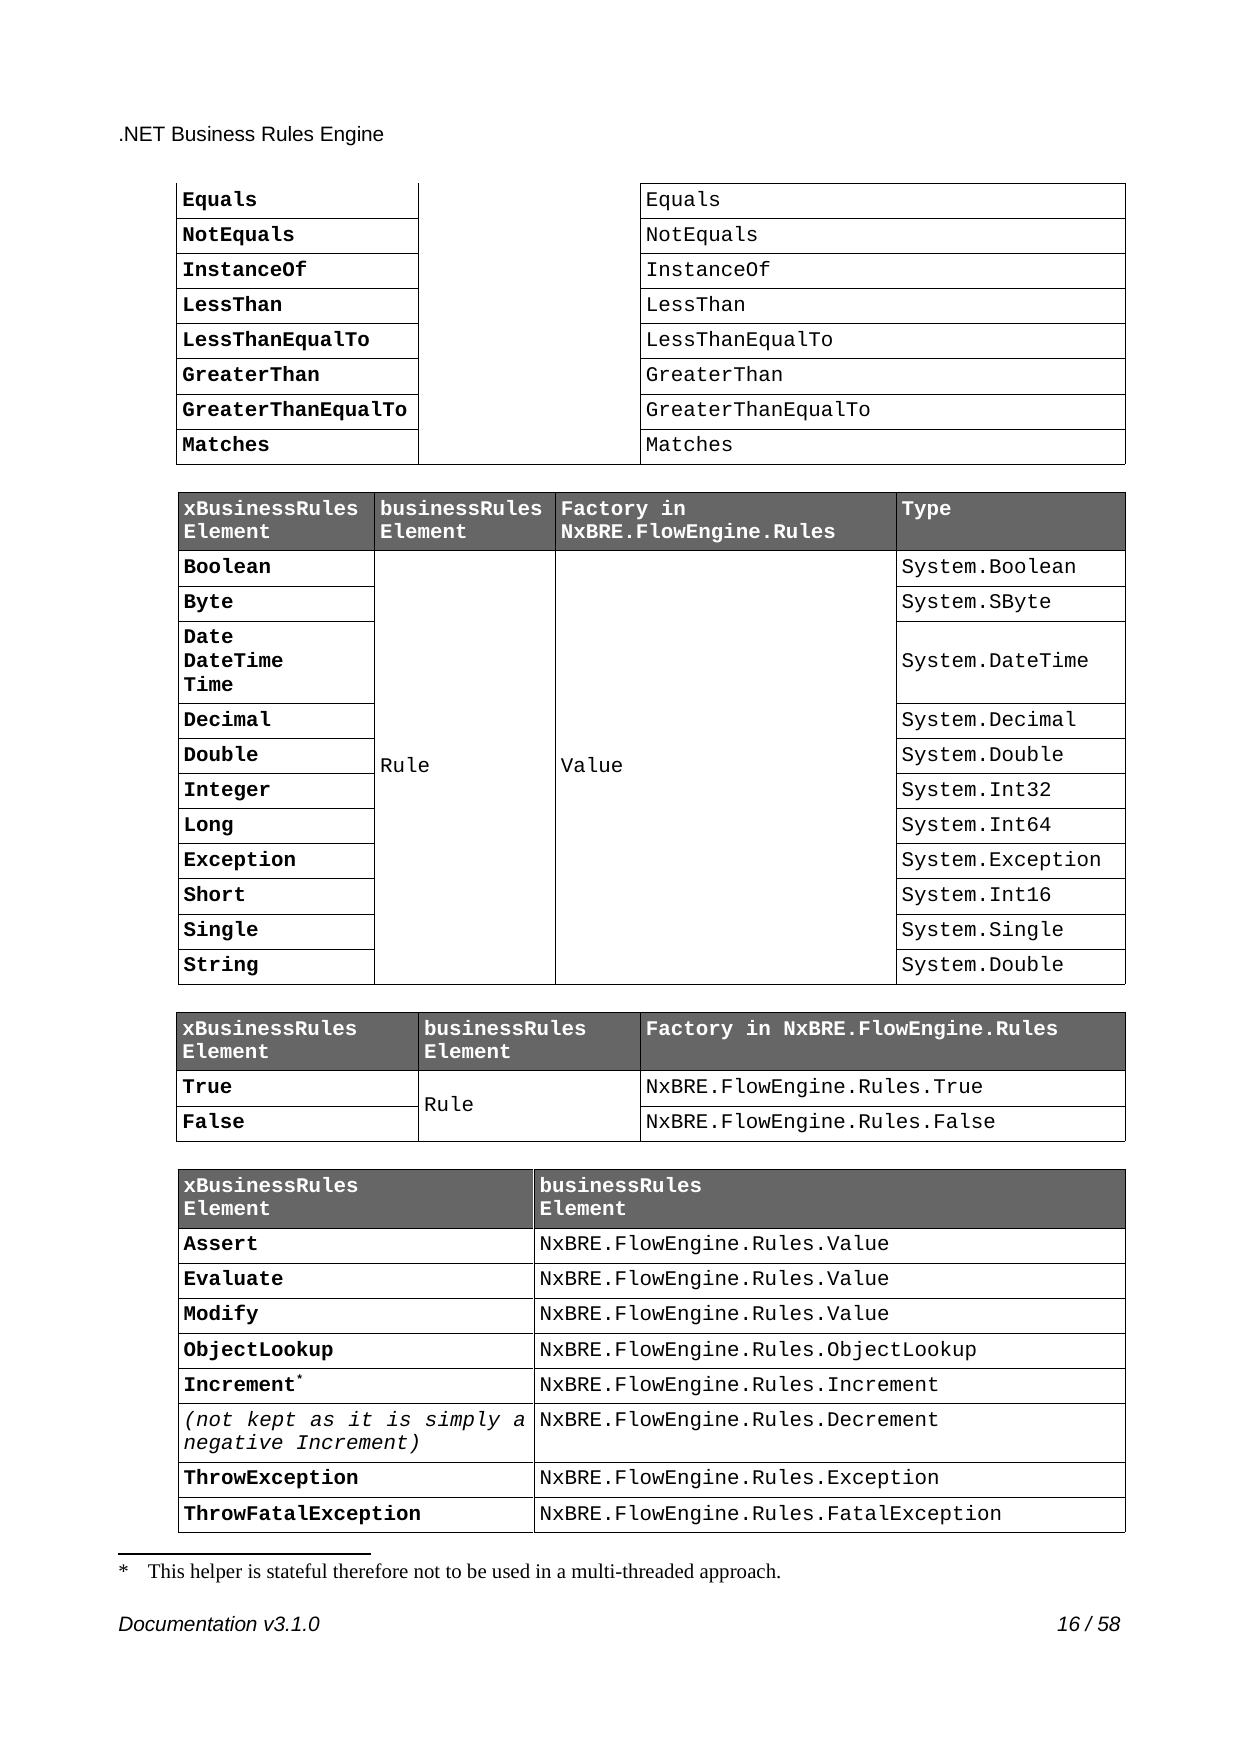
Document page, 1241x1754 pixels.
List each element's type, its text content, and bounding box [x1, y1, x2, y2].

table_cell Double [179, 739, 374, 773]
table_cell System.Int64 [897, 809, 1125, 843]
table_cell System.Exception [897, 844, 1125, 878]
table_header businessRules Element [419, 1013, 640, 1070]
table_cell Assert [179, 1229, 533, 1263]
table_cell System.Int16 [897, 879, 1125, 914]
table_cell Decimal [179, 704, 374, 738]
table_header NxBRE.FlowEngine.Rules.True [641, 1071, 1125, 1106]
table_cell NxBRE.FlowEngine.Rules.Value [535, 1229, 1125, 1263]
table_cell Short [179, 879, 374, 914]
table_header Boolean [179, 551, 374, 586]
table_cell NxBRE.FlowEngine.Rules.Value [535, 1264, 1125, 1298]
table_cell LessThanEqualTo [641, 324, 1125, 358]
table_cell Exception [179, 844, 374, 878]
table_cell System.Double [897, 739, 1125, 773]
table_cell Equals [177, 183, 418, 218]
table_cell (not kept as it is simply a negative Increment) [179, 1404, 533, 1462]
table_cell ThrowFatalException [179, 1498, 533, 1532]
table_cell GreaterThan [177, 359, 418, 394]
table_cell Evaluate [179, 1264, 533, 1298]
table_header Type [897, 493, 1125, 550]
table_cell Long [179, 809, 374, 843]
table_cell Rule [419, 1071, 640, 1141]
table_cell System.Int32 [897, 774, 1125, 808]
table_cell False [177, 1107, 418, 1141]
table_header xBusinessRules Element [177, 1013, 418, 1070]
table_header businessRules Element [375, 493, 555, 550]
table_cell Date DateTime Time [179, 622, 374, 703]
table_cell System.Decimal [897, 704, 1125, 738]
table_cell System.Single [897, 915, 1125, 949]
table_header True [177, 1071, 418, 1106]
table_header System.Boolean [897, 551, 1125, 586]
table_cell GreaterThanEqualTo [641, 395, 1125, 429]
table_cell NotEquals [641, 219, 1125, 253]
table_cell NotEquals [177, 219, 418, 253]
table_cell InstanceOf [641, 254, 1125, 288]
table_cell Integer [179, 774, 374, 808]
table_cell Value [556, 551, 896, 984]
table_cell Increment [179, 1369, 533, 1403]
table_cell NxBRE.FlowEngine.Rules.Increment [535, 1369, 1125, 1403]
table_cell Matches [177, 430, 418, 464]
table_cell [419, 183, 640, 464]
table_cell InstanceOf [177, 254, 418, 288]
table_cell LessThan [641, 289, 1125, 323]
table_cell GreaterThan [641, 359, 1125, 394]
table_cell NxBRE.FlowEngine.Rules.Exception [535, 1463, 1125, 1497]
table_cell NxBRE.FlowEngine.Rules.ObjectLookup [535, 1334, 1125, 1368]
table_cell LessThan [177, 289, 418, 323]
table_cell NxBRE.FlowEngine.Rules.FatalException [535, 1498, 1125, 1532]
table_cell Matches [641, 430, 1125, 464]
table_cell Equals [641, 184, 1125, 218]
table_header xBusinessRules Element [179, 493, 374, 550]
table_cell System.Double [897, 950, 1125, 984]
table_header Factory in NxBRE.FlowEngine.Rules [556, 493, 896, 550]
table_cell ObjectLookup [179, 1334, 533, 1368]
table_cell Rule [375, 551, 555, 984]
table_cell Single [179, 915, 374, 949]
table_cell System.DateTime [897, 622, 1125, 703]
table_cell String [179, 950, 374, 984]
table_cell System.SByte [897, 587, 1125, 621]
table_cell NxBRE.FlowEngine.Rules.False [641, 1107, 1125, 1141]
table_cell Byte [179, 587, 374, 621]
table_cell NxBRE.FlowEngine.Rules.Decrement [535, 1404, 1125, 1462]
table_header Factory in NxBRE.FlowEngine.Rules [641, 1013, 1125, 1070]
table_cell LessThanEqualTo [177, 324, 418, 358]
table_cell Modify [179, 1299, 533, 1333]
table_cell NxBRE.FlowEngine.Rules.Value [535, 1299, 1125, 1333]
table_cell GreaterThanEqualTo [177, 395, 418, 429]
table_header businessRules Element [535, 1170, 1125, 1228]
table_header xBusinessRules Element [179, 1170, 533, 1228]
table_cell ThrowException [179, 1463, 533, 1497]
